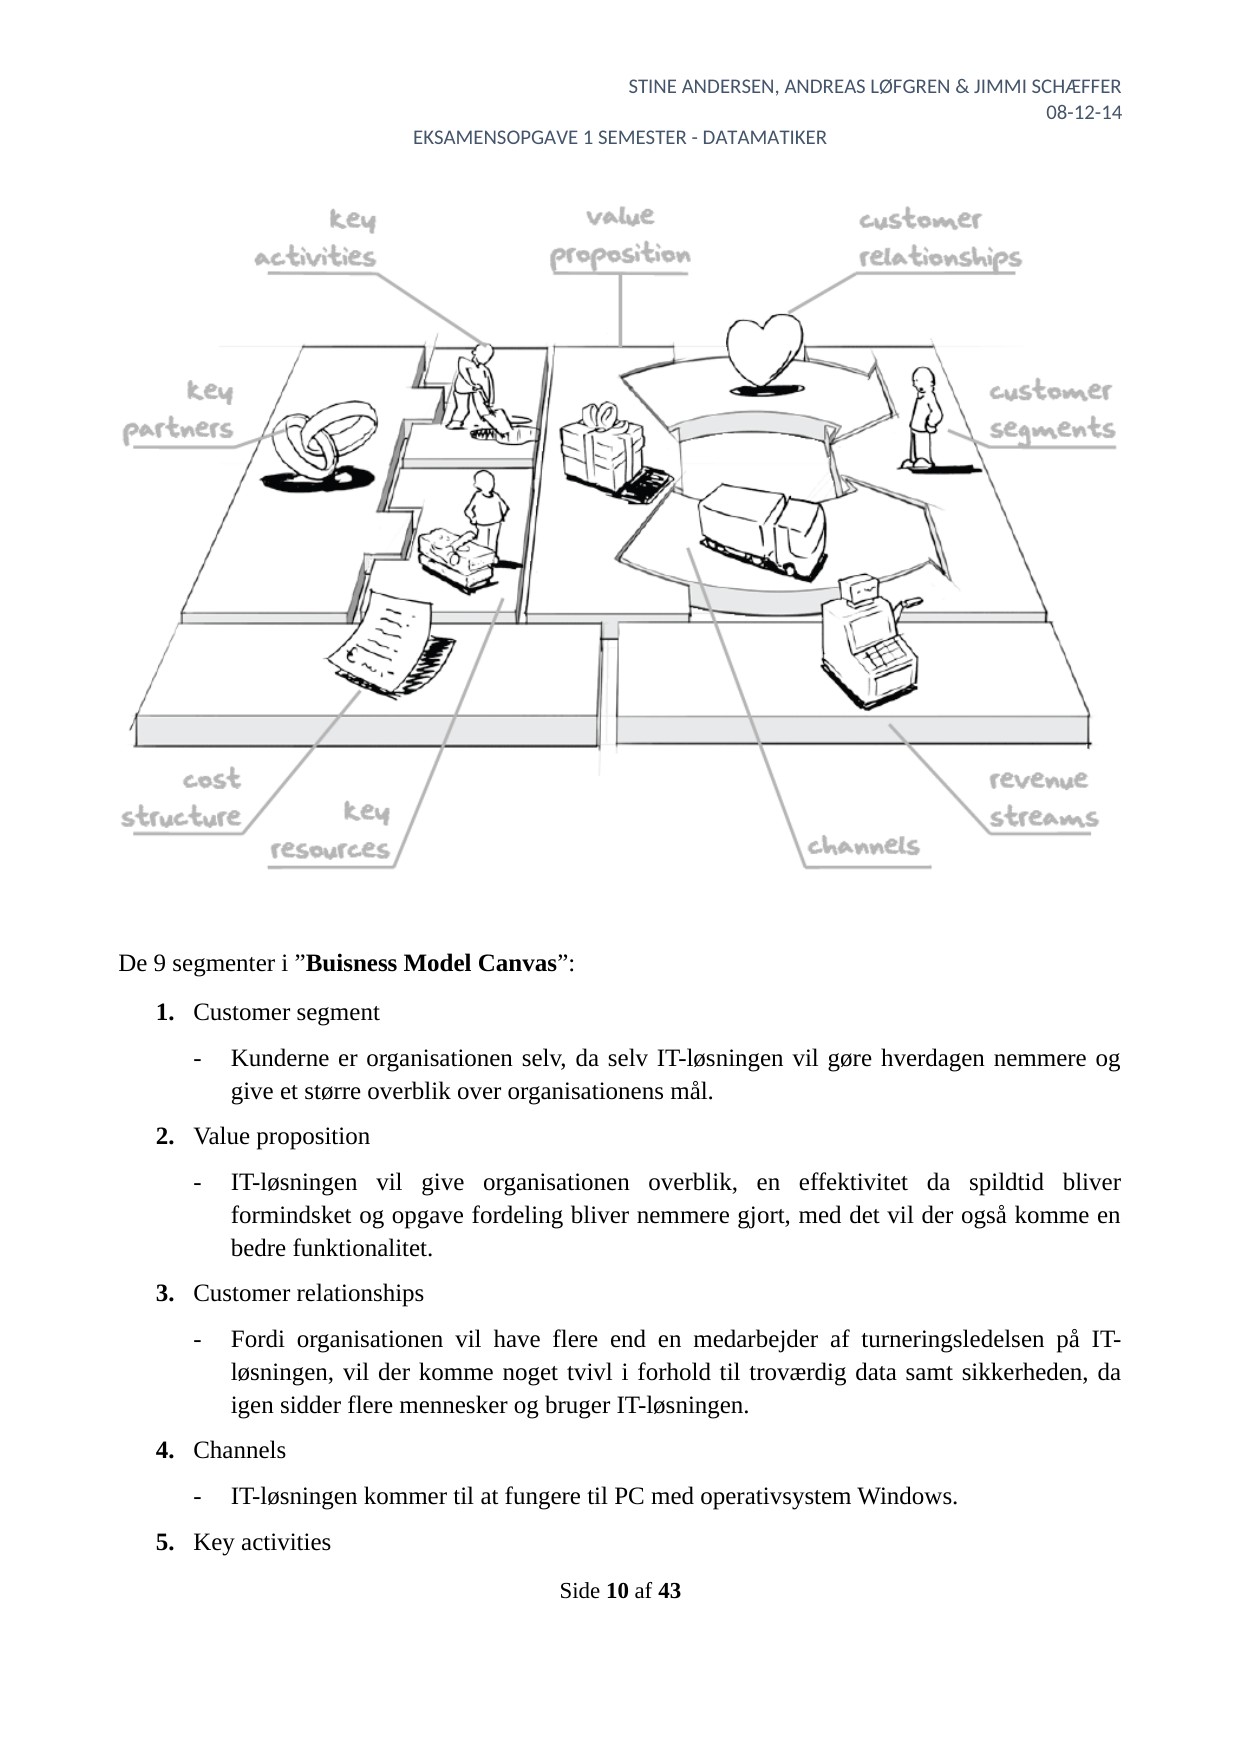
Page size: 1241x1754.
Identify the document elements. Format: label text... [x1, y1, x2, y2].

list Fordi organisationen vil have flere end en medarbejder af turneringsledelsen på IT-løsningen, vil der komme noget tvivl i forhold til troværdig data samt sikkerheden, da igen sidder flere mennesker og bruger IT-løsningen. [193, 1324, 1122, 1419]
list IT-løsningen vil give organisationen overblik, en effektivitet da spildtid bliver formindsket og opgave fordeling bliver nemmere gjort, med det vil der også komme en bedre funktionalitet. [193, 1167, 1122, 1262]
list IT-løsningen kommer til at fungere til PC med operativsystem Windows. [193, 1481, 1122, 1510]
list Value proposition [156, 1121, 1122, 1150]
list Kunderne er organisationen selv, da selv IT-løsningen vil gøre hverdagen nemmere og give et større overblik over organisationens mål. [193, 1043, 1122, 1104]
list Customer relationships [156, 1278, 1122, 1307]
list Customer segment [156, 997, 1122, 1026]
list Key activities [156, 1527, 1122, 1555]
text De 9 segmenter i ”Buisness Model Canvas”: [118, 948, 1122, 976]
list Channels [156, 1436, 1122, 1464]
